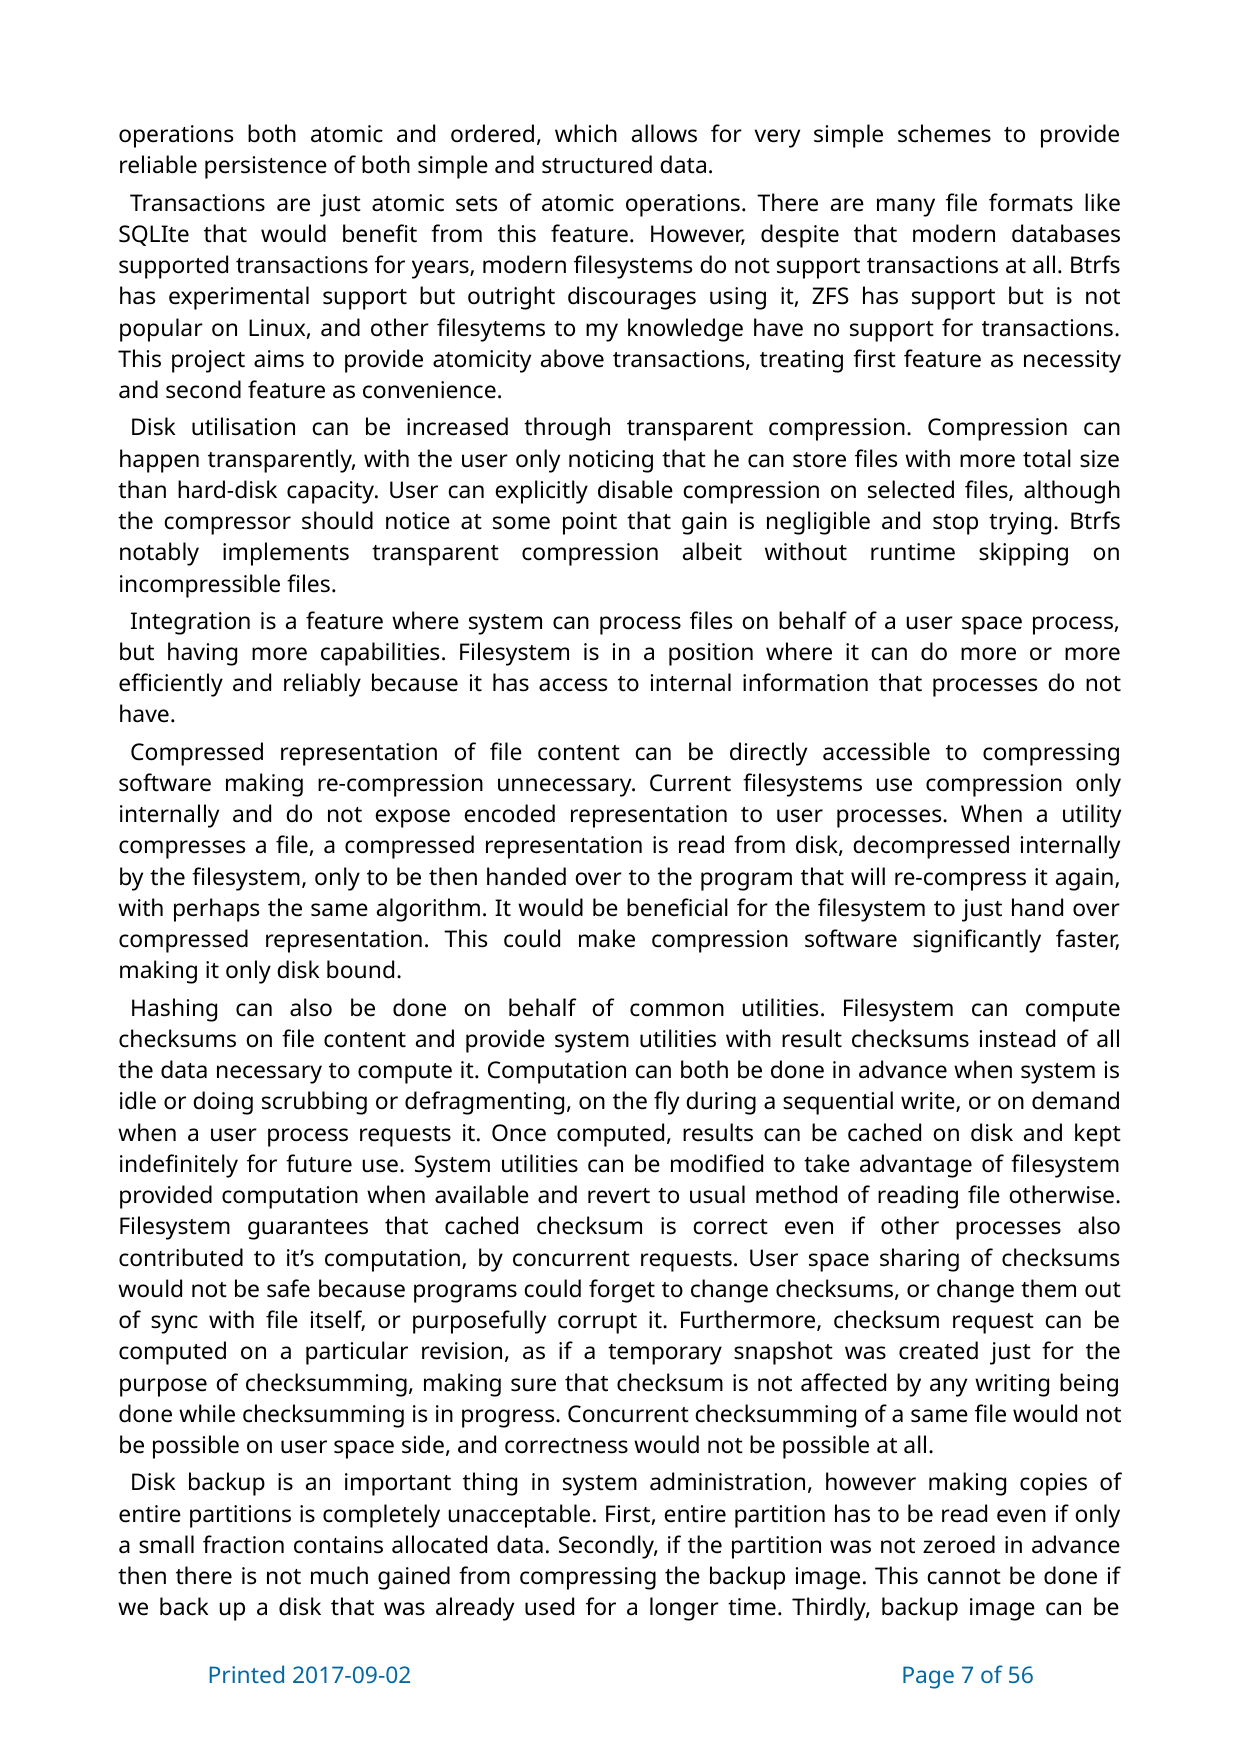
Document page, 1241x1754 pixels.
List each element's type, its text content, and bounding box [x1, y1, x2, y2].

text Compressed representation of file content can be directly accessible to compressing software making re-compression unnecessary. Current filesystems use compression only internally and do not expose encoded representation to user processes. When a utility compresses a file, a compressed representation is read from disk, decompressed internally by the filesystem, only to be then handed over to the program that will re-compress it again, with perhaps the same algorithm. It would be beneficial for the filesystem to just hand over compressed representation. This could make compression software significantly faster, making it only disk bound. [118, 736, 1122, 986]
text Disk utilisation can be increased through transparent compression. Compression can happen transparently, with the user only noticing that he can store files with more total size than hard-disk capacity. User can explicitly disable compression on selected files, although the compressor should notice at some point that gain is negligible and stop trying. Btrfs notably implements transparent compression albeit without runtime skipping on incompressible files. [118, 411, 1122, 599]
text operations both atomic and ordered, which allows for very simple schemes to provide reliable persistence of both simple and structured data. [118, 118, 1122, 181]
text Hashing can also be done on behalf of common utilities. Filesystem can compute checksums on file content and provide system utilities with result checksums instead of all the data necessary to compute it. Computation can both be done in advance when system is idle or doing scrubbing or defragmenting, on the fly during a sequential write, or on demand when a user process requests it. Once computed, results can be cached on disk and kept indefinitely for future use. System utilities can be modified to take advantage of filesystem provided computation when available and revert to usual method of reading file otherwise. Filesystem guarantees that cached checksum is correct even if other processes also contributed to it’s computation, by concurrent requests. User space sharing of checksums would not be safe because programs could forget to change checksums, or change them out of sync with file itself, or purposefully corrupt it. Furthermore, checksum request can be computed on a particular revision, as if a temporary snapshot was created just for the purpose of checksumming, making sure that checksum is not affected by any writing being done while checksumming is in progress. Concurrent checksumming of a same file would not be possible on user space side, and correctness would not be possible at all. [118, 992, 1122, 1460]
text Disk backup is an important thing in system administration, however making copies of entire partitions is completely unacceptable. First, entire partition has to be read even if only a small fraction contains allocated data. Secondly, if the partition was not zeroed in advance then there is not much gained from compressing the backup image. This cannot be done if we back up a disk that was already used for a longer time. Thirdly, backup image can be [118, 1466, 1122, 1622]
text Integration is a feature where system can process files on behalf of a user space process, but having more capabilities. Filesystem is in a position where it can do more or more efficiently and reliably because it has access to internal information that processes do not have. [118, 605, 1122, 730]
text Transactions are just atomic sets of atomic operations. There are many file formats like SQLIte that would benefit from this feature. However, despite that modern databases supported transactions for years, modern filesystems do not support transactions at all. Btrfs has experimental support but outright discourages using it, ZFS has support but is not popular on Linux, and other filesytems to my knowledge have no support for transactions. This project aims to provide atomicity above transactions, treating first feature as necessity and second feature as convenience. [118, 187, 1122, 405]
